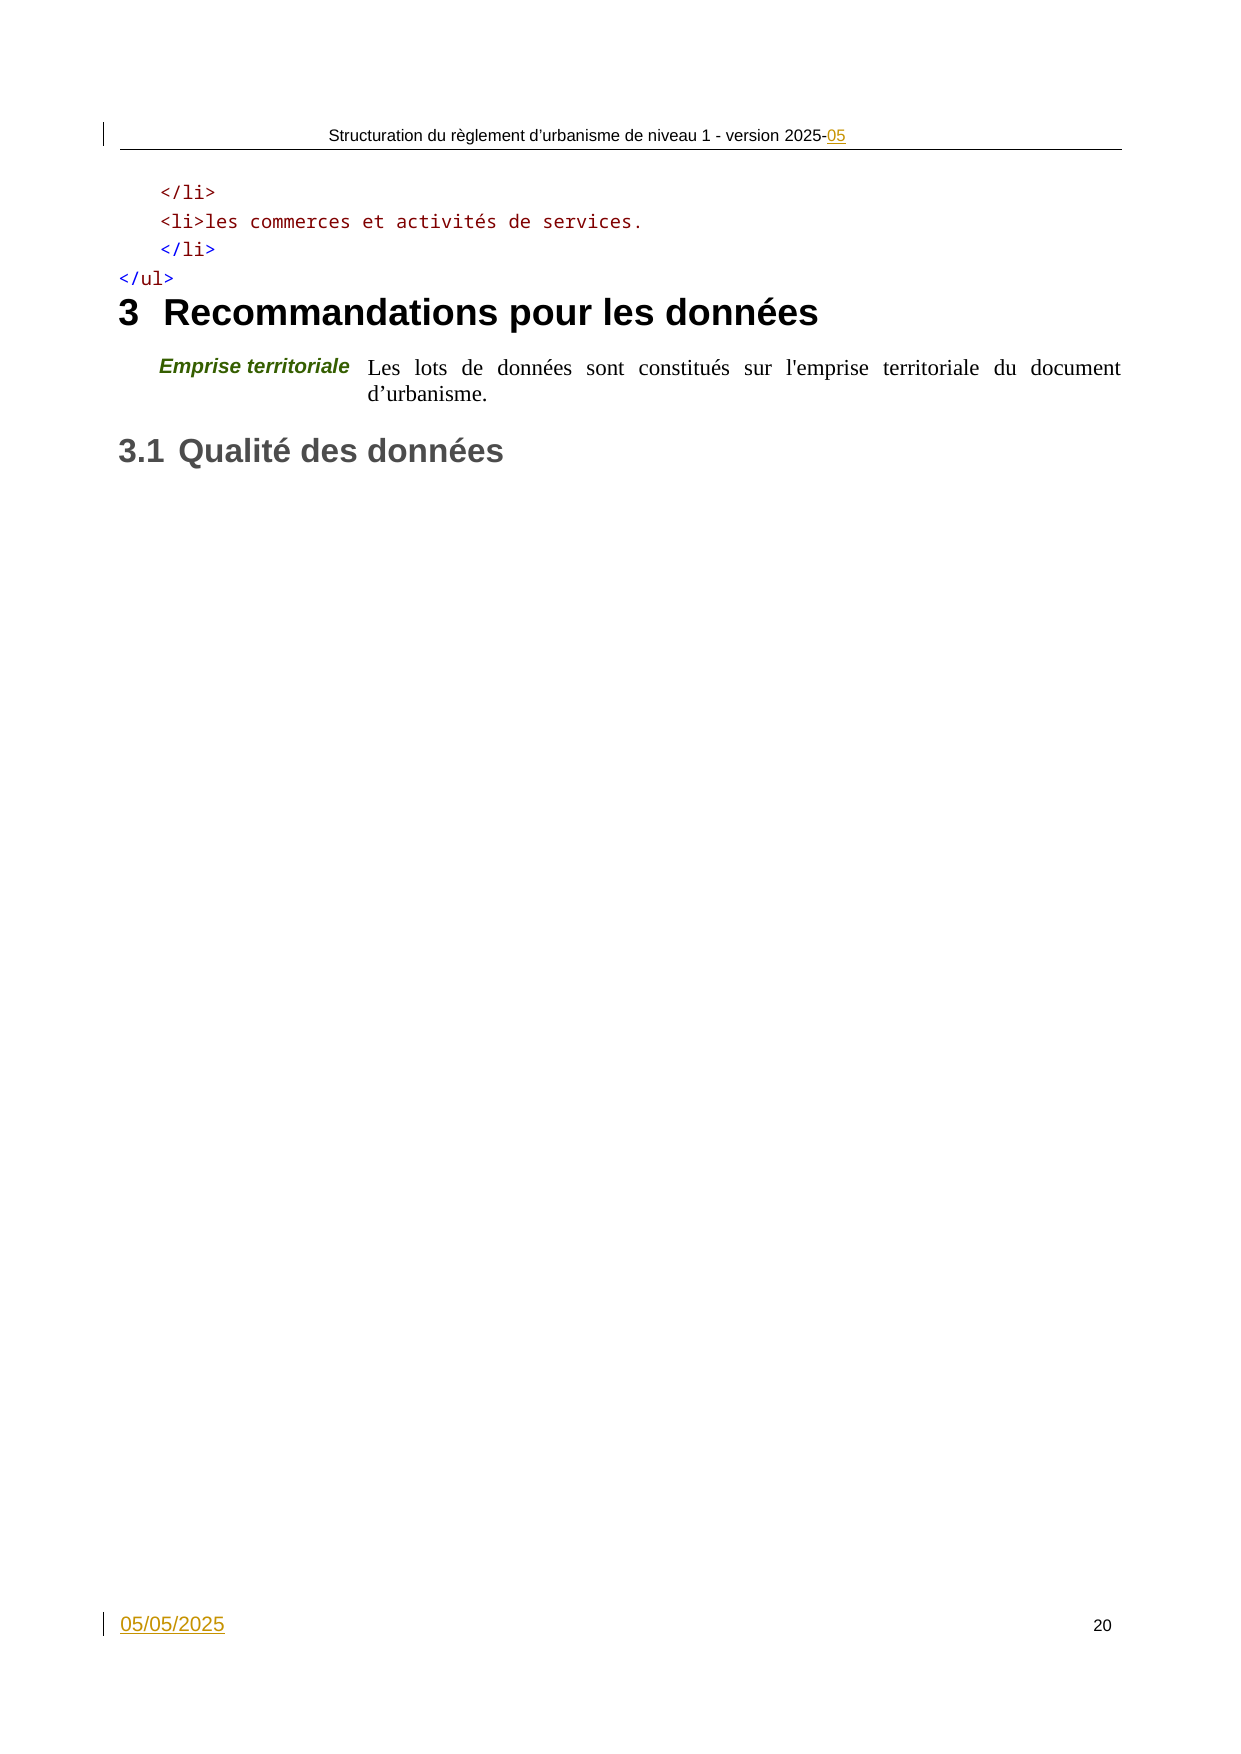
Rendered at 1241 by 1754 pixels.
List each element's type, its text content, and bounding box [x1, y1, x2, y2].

text </li> [159, 237, 1116, 262]
text </ul> [118, 265, 1116, 291]
table_header Les lots de données sont constitués sur l'emprise territoriale du document d’urbanisme. [356, 348, 1122, 412]
text </li> [159, 180, 1122, 205]
table_header Emprise territoriale [118, 348, 356, 412]
subtitle Qualité des données [118, 431, 1122, 470]
subtitle Recommandations pour les données [118, 291, 1122, 334]
text <li>les commerces et activités de services. [159, 208, 1122, 234]
